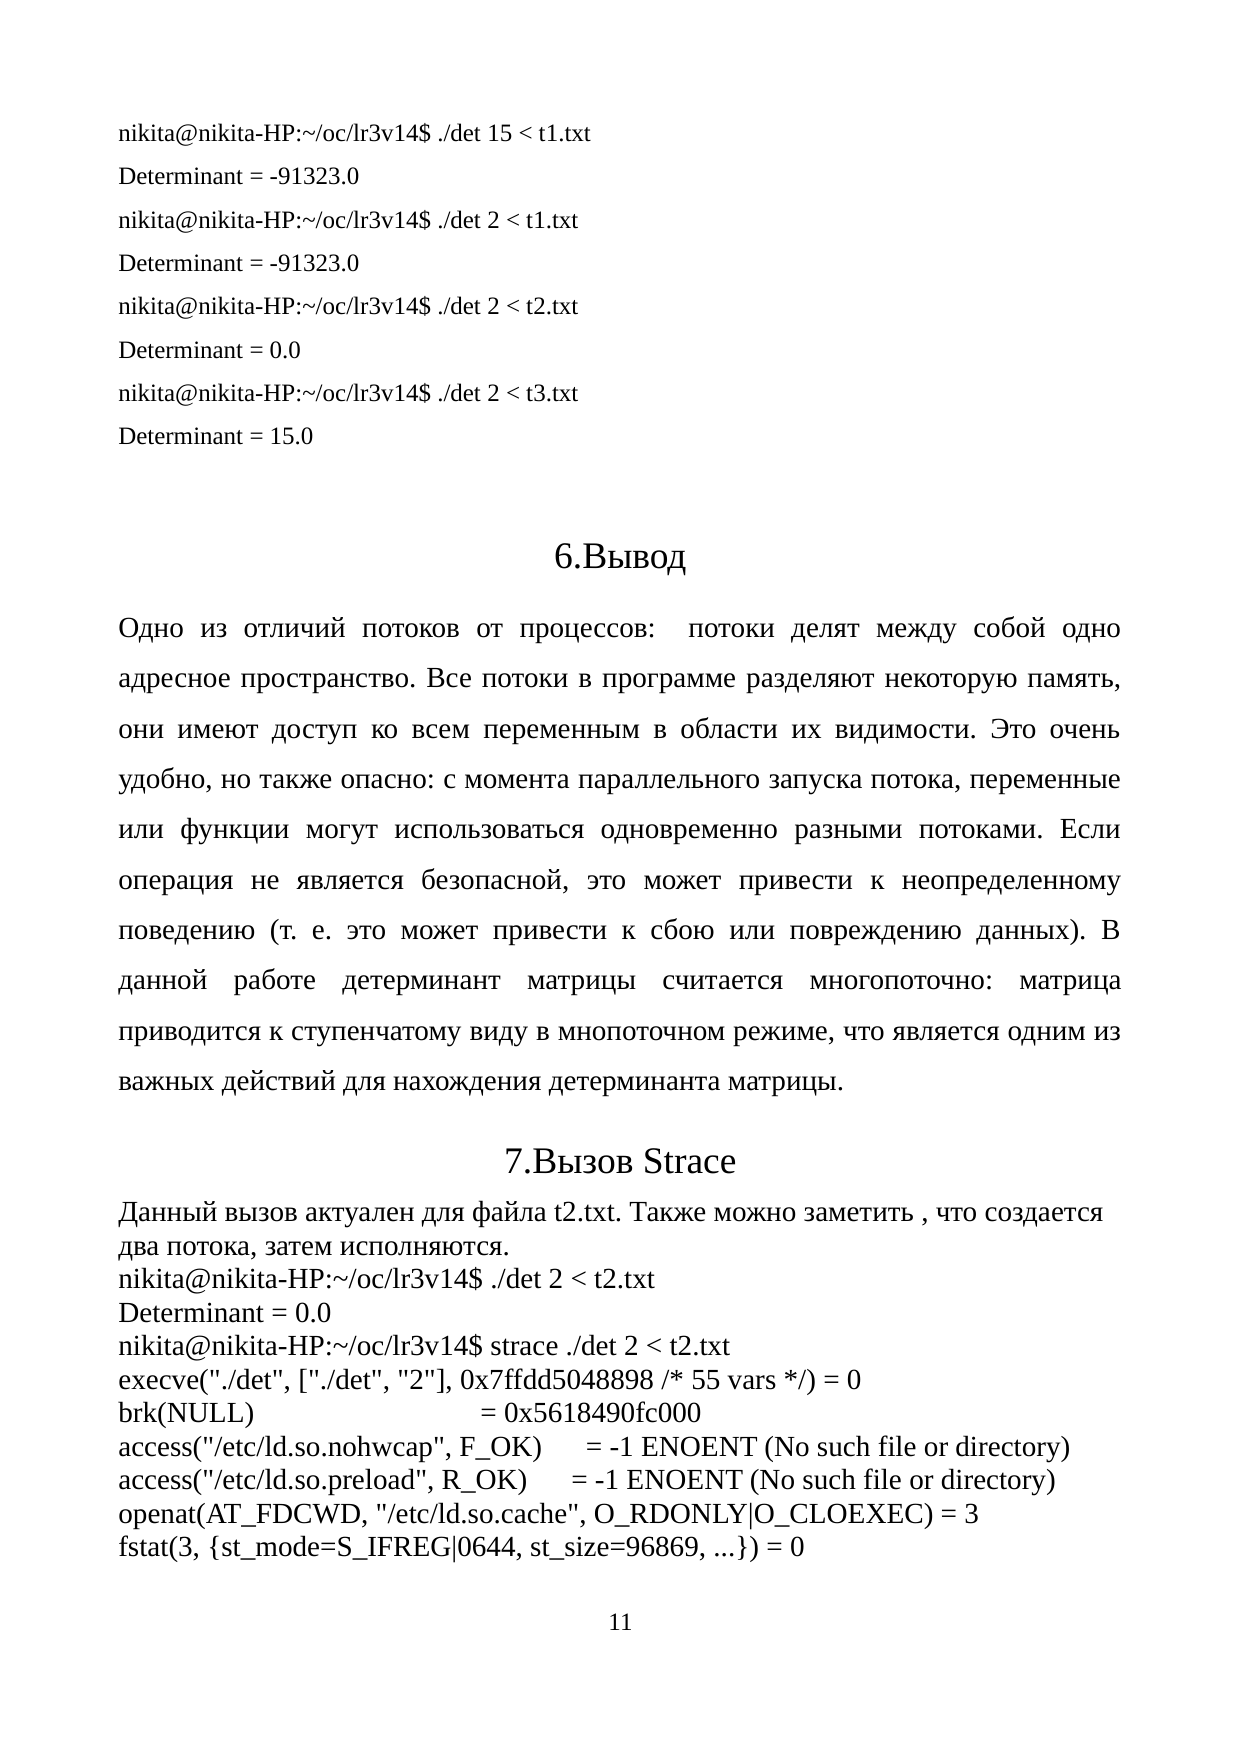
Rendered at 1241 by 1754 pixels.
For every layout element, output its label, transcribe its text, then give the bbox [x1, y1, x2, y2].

text fstat(3, {st_mode=S_IFREG|0644, st_size=96869, ...}) = 0 [118, 1529, 1122, 1563]
text Determinant = 0.0 [118, 1295, 1122, 1328]
text brk(NULL) = 0x5618490fc000 [118, 1395, 1122, 1429]
text nikita@nikita-HP:~/oc/lr3v14$ ./det 15 < t1.txt [118, 118, 1122, 147]
text openat(AT_FDCWD, "/etc/ld.so.cache", O_RDONLY|O_CLOEXEC) = 3 [118, 1496, 1122, 1529]
text execve("./det", ["./det", "2"], 0x7ffdd5048898 /* 55 vars */) = 0 [118, 1362, 1122, 1395]
text Determinant = 15.0 [118, 421, 1122, 450]
subtitle 6.Вывод [118, 533, 1122, 576]
text nikita@nikita-HP:~/oc/lr3v14$ strace ./det 2 < t2.txt [118, 1328, 1122, 1362]
text nikita@nikita-HP:~/oc/lr3v14$ ./det 2 < t3.txt [118, 378, 1122, 407]
text nikita@nikita-HP:~/oc/lr3v14$ ./det 2 < t1.txt [118, 205, 1122, 233]
text access("/etc/ld.so.nohwcap", F_OK) = -1 ENOENT (No such file or directory) [118, 1429, 1122, 1462]
text Determinant = -91323.0 [118, 161, 1122, 190]
text Determinant = -91323.0 [118, 248, 1122, 277]
subtitle 7.Вызов Strace [118, 1138, 1122, 1182]
text nikita@nikita-HP:~/oc/lr3v14$ ./det 2 < t2.txt [118, 291, 1122, 320]
text access("/etc/ld.so.preload", R_OK) = -1 ENOENT (No such file or directory) [118, 1462, 1122, 1496]
text Данный вызов актуален для файла t2.txt. Также можно заметить , что создается два потока, затем исполняются. [118, 1194, 1122, 1261]
text Determinant = 0.0 [118, 335, 1122, 363]
text Одно из отличий потоков от процессов: потоки делят между собой одно адресное пространство. Все потоки в программе разделяют некоторую память, они имеют доступ ко всем переменным в области их видимости. Это очень удобно, но также опасно: с момента параллельного запуска потока, переменные или функции могут использоваться одновременно разными потоками. Если операция не является безопасной, это может привести к неопределенному поведению (т. е. это может привести к сбою или повреждению данных). В данной работе детерминант матрицы считается многопоточно: матрица приводится к ступенчатому виду в мнопоточном режиме, что является одним из важных действий для нахождения детерминанта матрицы. [118, 610, 1122, 1097]
text nikita@nikita-HP:~/oc/lr3v14$ ./det 2 < t2.txt [118, 1261, 1122, 1295]
